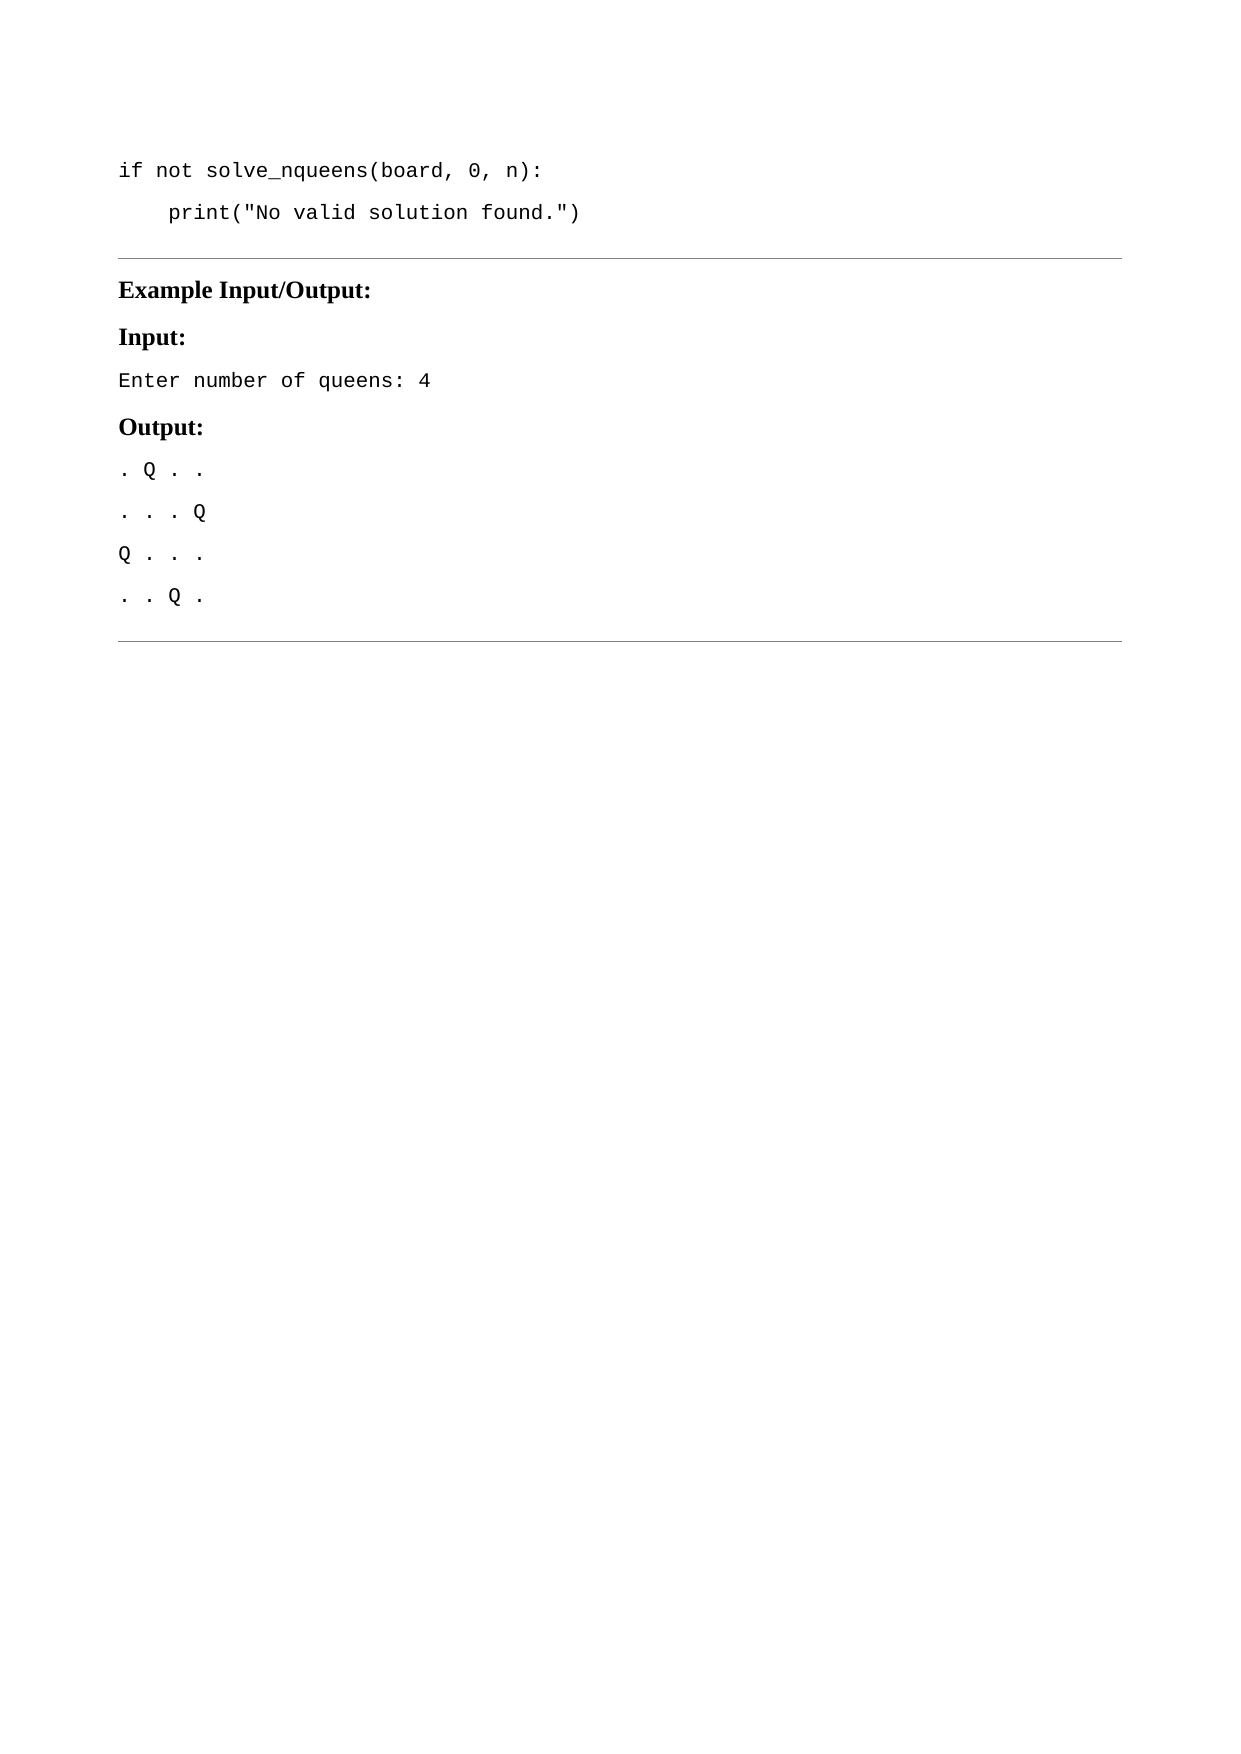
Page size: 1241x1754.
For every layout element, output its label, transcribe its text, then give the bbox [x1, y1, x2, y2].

text Enter number of queens: 4 [118, 370, 1122, 394]
text print("No valid solution found.") [118, 202, 1122, 225]
text Output: [118, 412, 1122, 441]
text Q . . . [118, 543, 1122, 567]
text if not solve_nqueens(board, 0, n): [118, 160, 1122, 183]
text . . Q . [118, 585, 1122, 608]
text . . . Q [118, 501, 1122, 525]
text . Q . . [118, 459, 1122, 483]
text Input: [118, 322, 1122, 351]
text Example Input/Output: [118, 275, 1122, 304]
